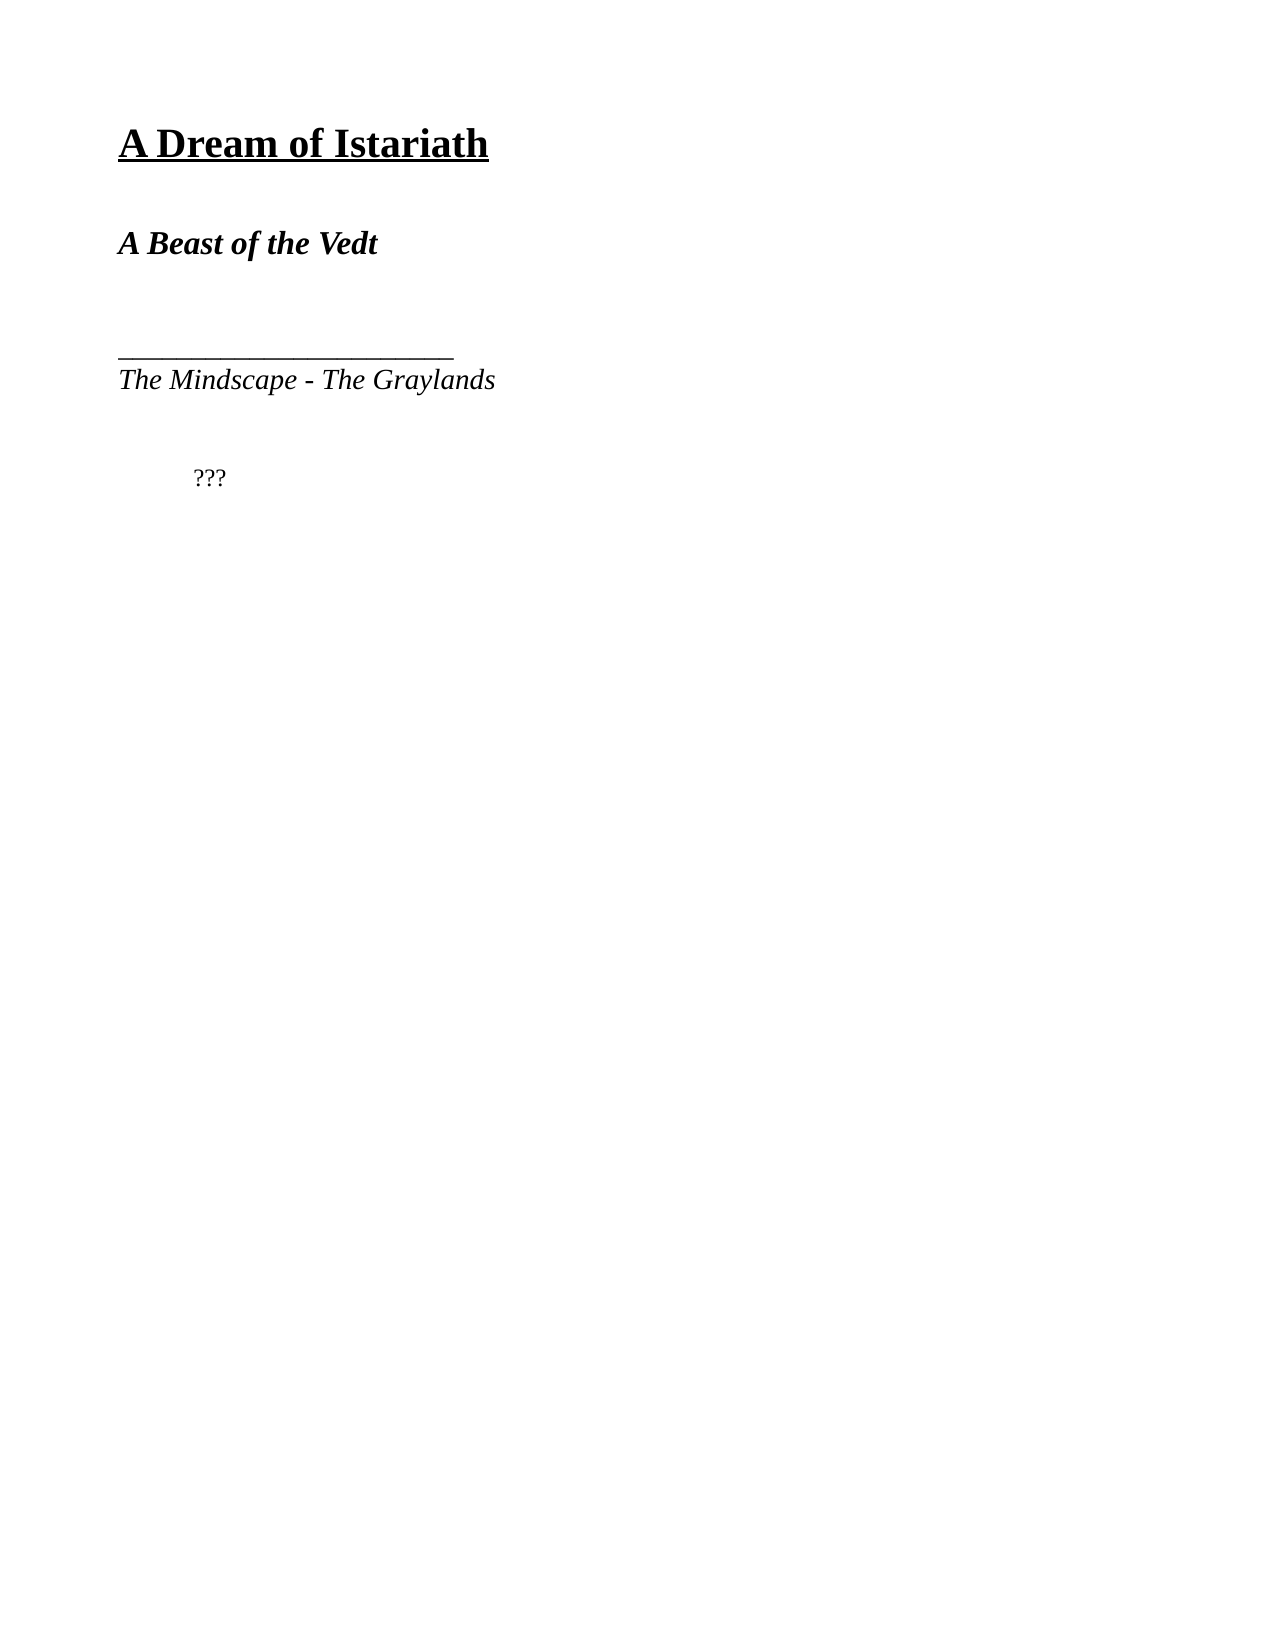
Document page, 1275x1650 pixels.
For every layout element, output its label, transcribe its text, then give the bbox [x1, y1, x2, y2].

text ??? [118, 463, 1157, 492]
text The Mindscape - The Graylands [118, 362, 1157, 396]
text _______________________ [118, 329, 1157, 362]
text A Beast of the Vedt [118, 223, 1157, 262]
text A Dream of Istariath [118, 118, 1157, 166]
